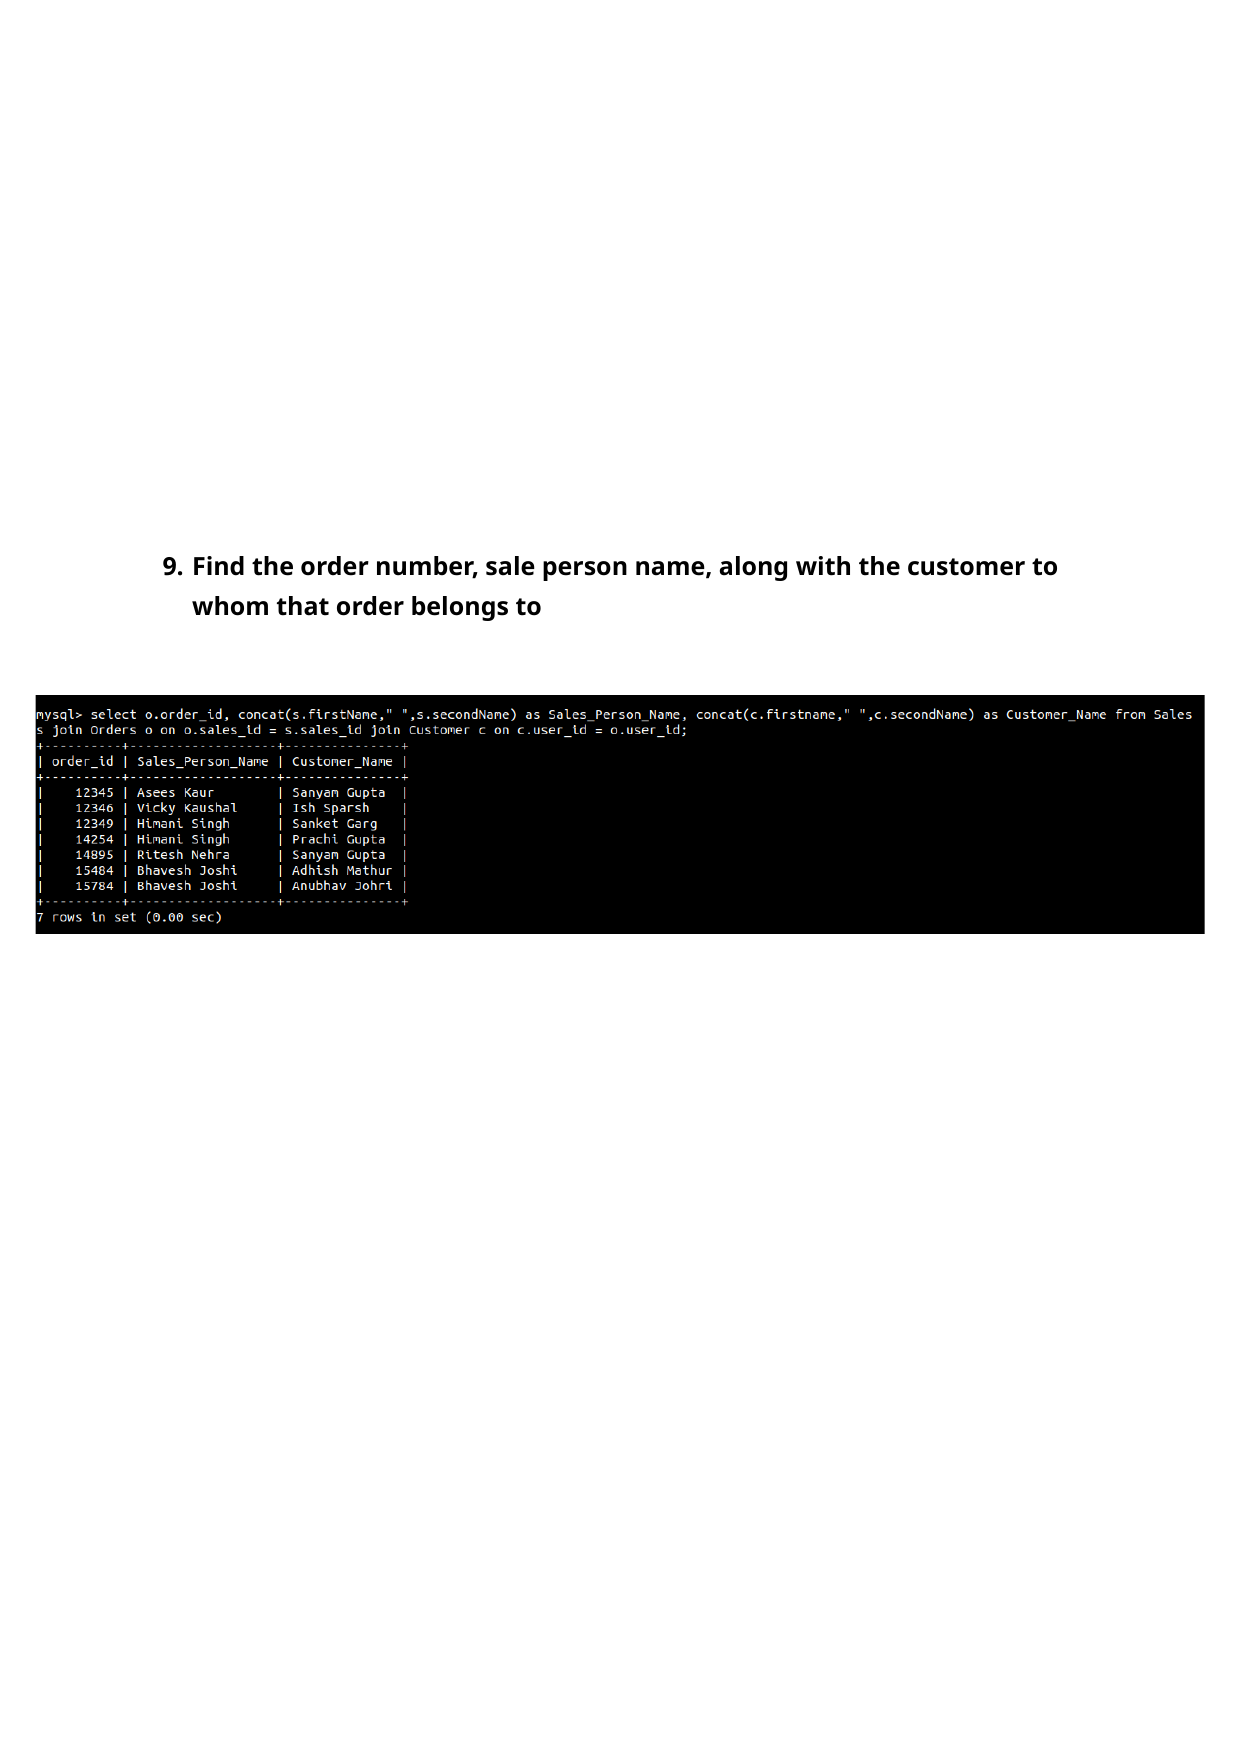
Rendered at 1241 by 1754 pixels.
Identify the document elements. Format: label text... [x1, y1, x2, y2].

picture [35, 695, 1205, 934]
list Find the order number, sale person name, along with the customer to whom that order belongs to [162, 549, 1122, 622]
